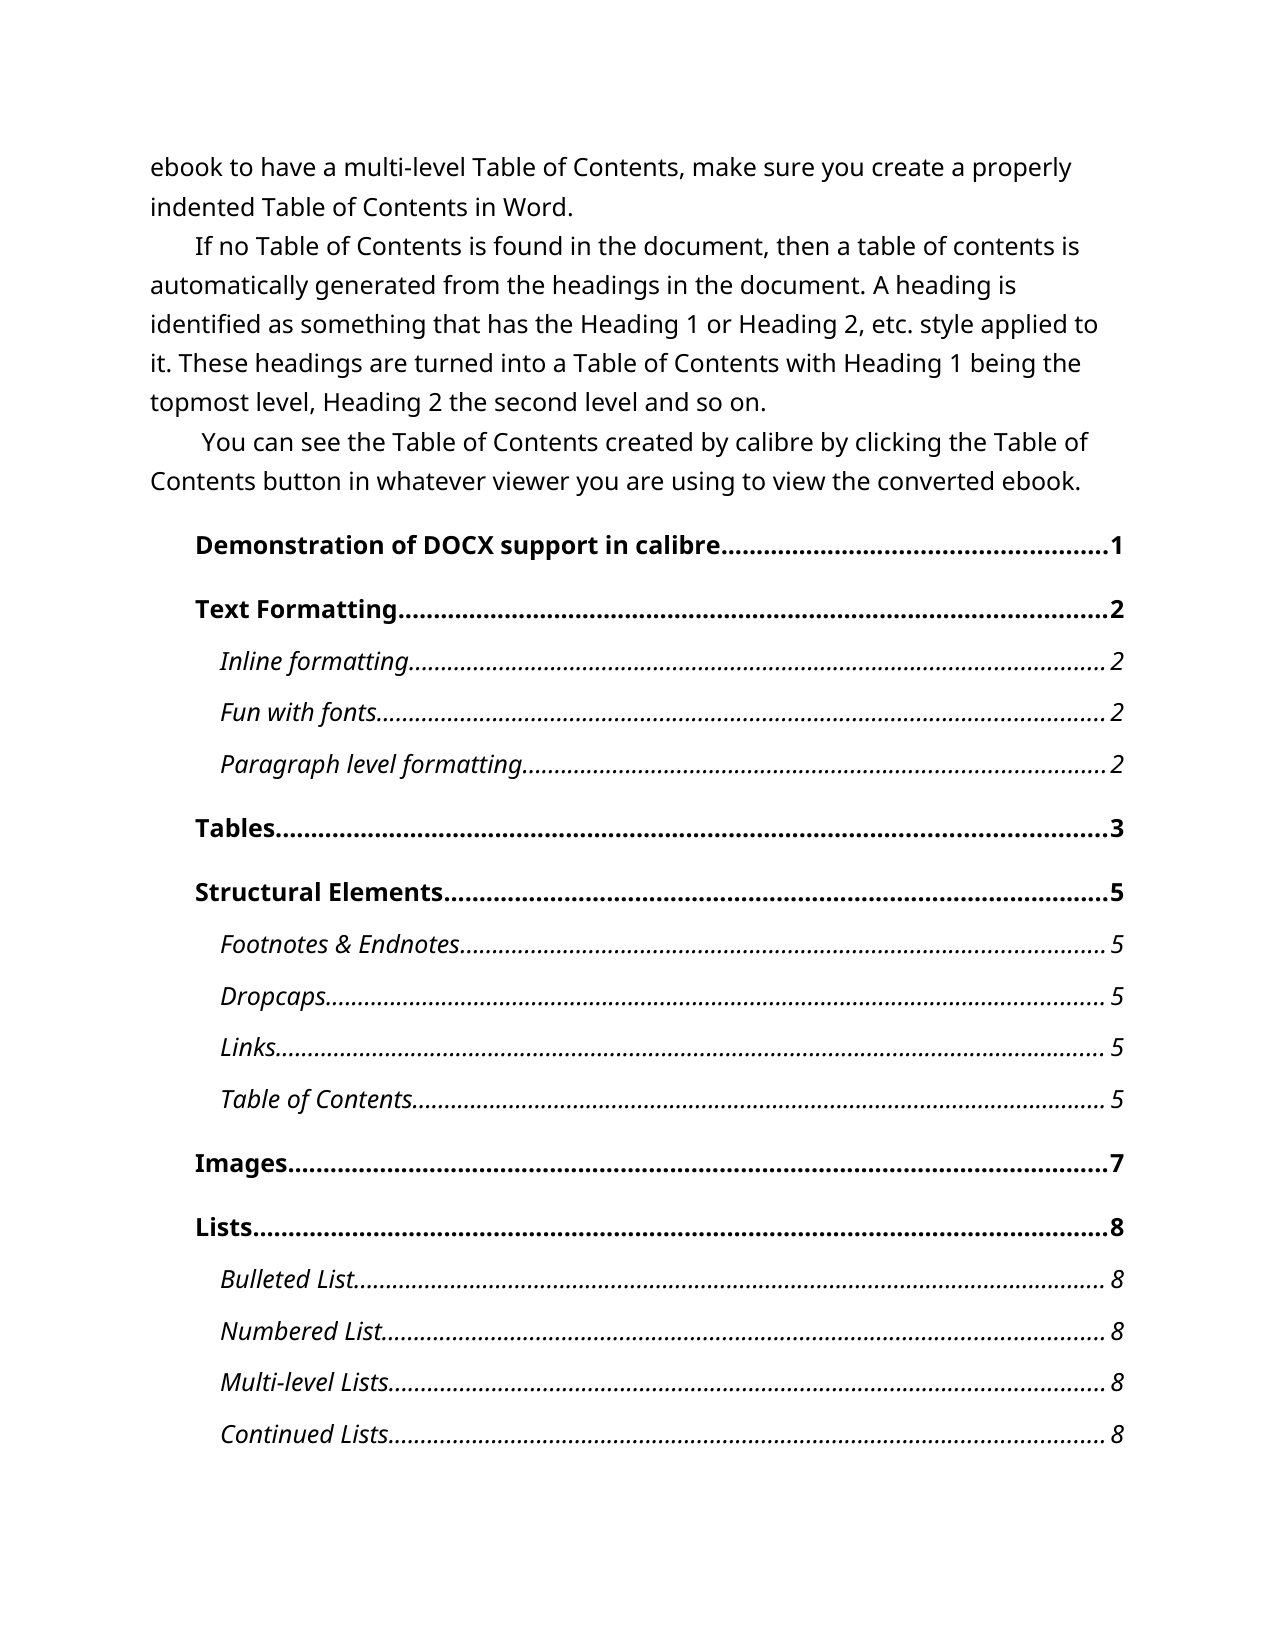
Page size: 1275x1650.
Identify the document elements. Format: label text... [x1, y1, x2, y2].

text Structural Elements 5 [150, 875, 1125, 909]
text ebook to have a multi-level Table of Contents, make sure you create a properly indented Table of Contents in Word. [150, 150, 1125, 223]
text Demonstration of DOCX support in calibre 1 [150, 527, 1125, 562]
text Paragraph level formatting 2 [175, 747, 1125, 781]
text Text Formatting 2 [150, 592, 1125, 626]
text If no Table of Contents is found in the document, then a table of contents is automatically generated from the headings in the document. A heading is identified as something that has the Heading 1 or Heading 2, etc. style applied to it. These headings are turned into a Table of Contents with Heading 1 being the topmost level, Heading 2 the second level and so on. [150, 228, 1125, 419]
text Fun with fonts 2 [175, 695, 1125, 729]
text Tables 3 [150, 811, 1125, 845]
text Inline formatting 2 [175, 643, 1125, 677]
text Continued Lists 8 [175, 1417, 1125, 1451]
text Bulleted List 8 [175, 1262, 1125, 1296]
text Multi-level Lists 8 [175, 1365, 1125, 1399]
text Table of Contents 5 [175, 1082, 1125, 1116]
text Images 7 [150, 1146, 1125, 1180]
text Links 5 [175, 1030, 1125, 1064]
text Numbered List 8 [175, 1313, 1125, 1347]
text Dropcaps 5 [175, 978, 1125, 1012]
text Lists 8 [150, 1210, 1125, 1244]
text Footnotes & Endnotes 5 [175, 927, 1125, 961]
text You can see the Table of Contents created by calibre by clicking the Table of Contents button in whatever viewer you are using to view the converted ebook. [150, 424, 1125, 497]
